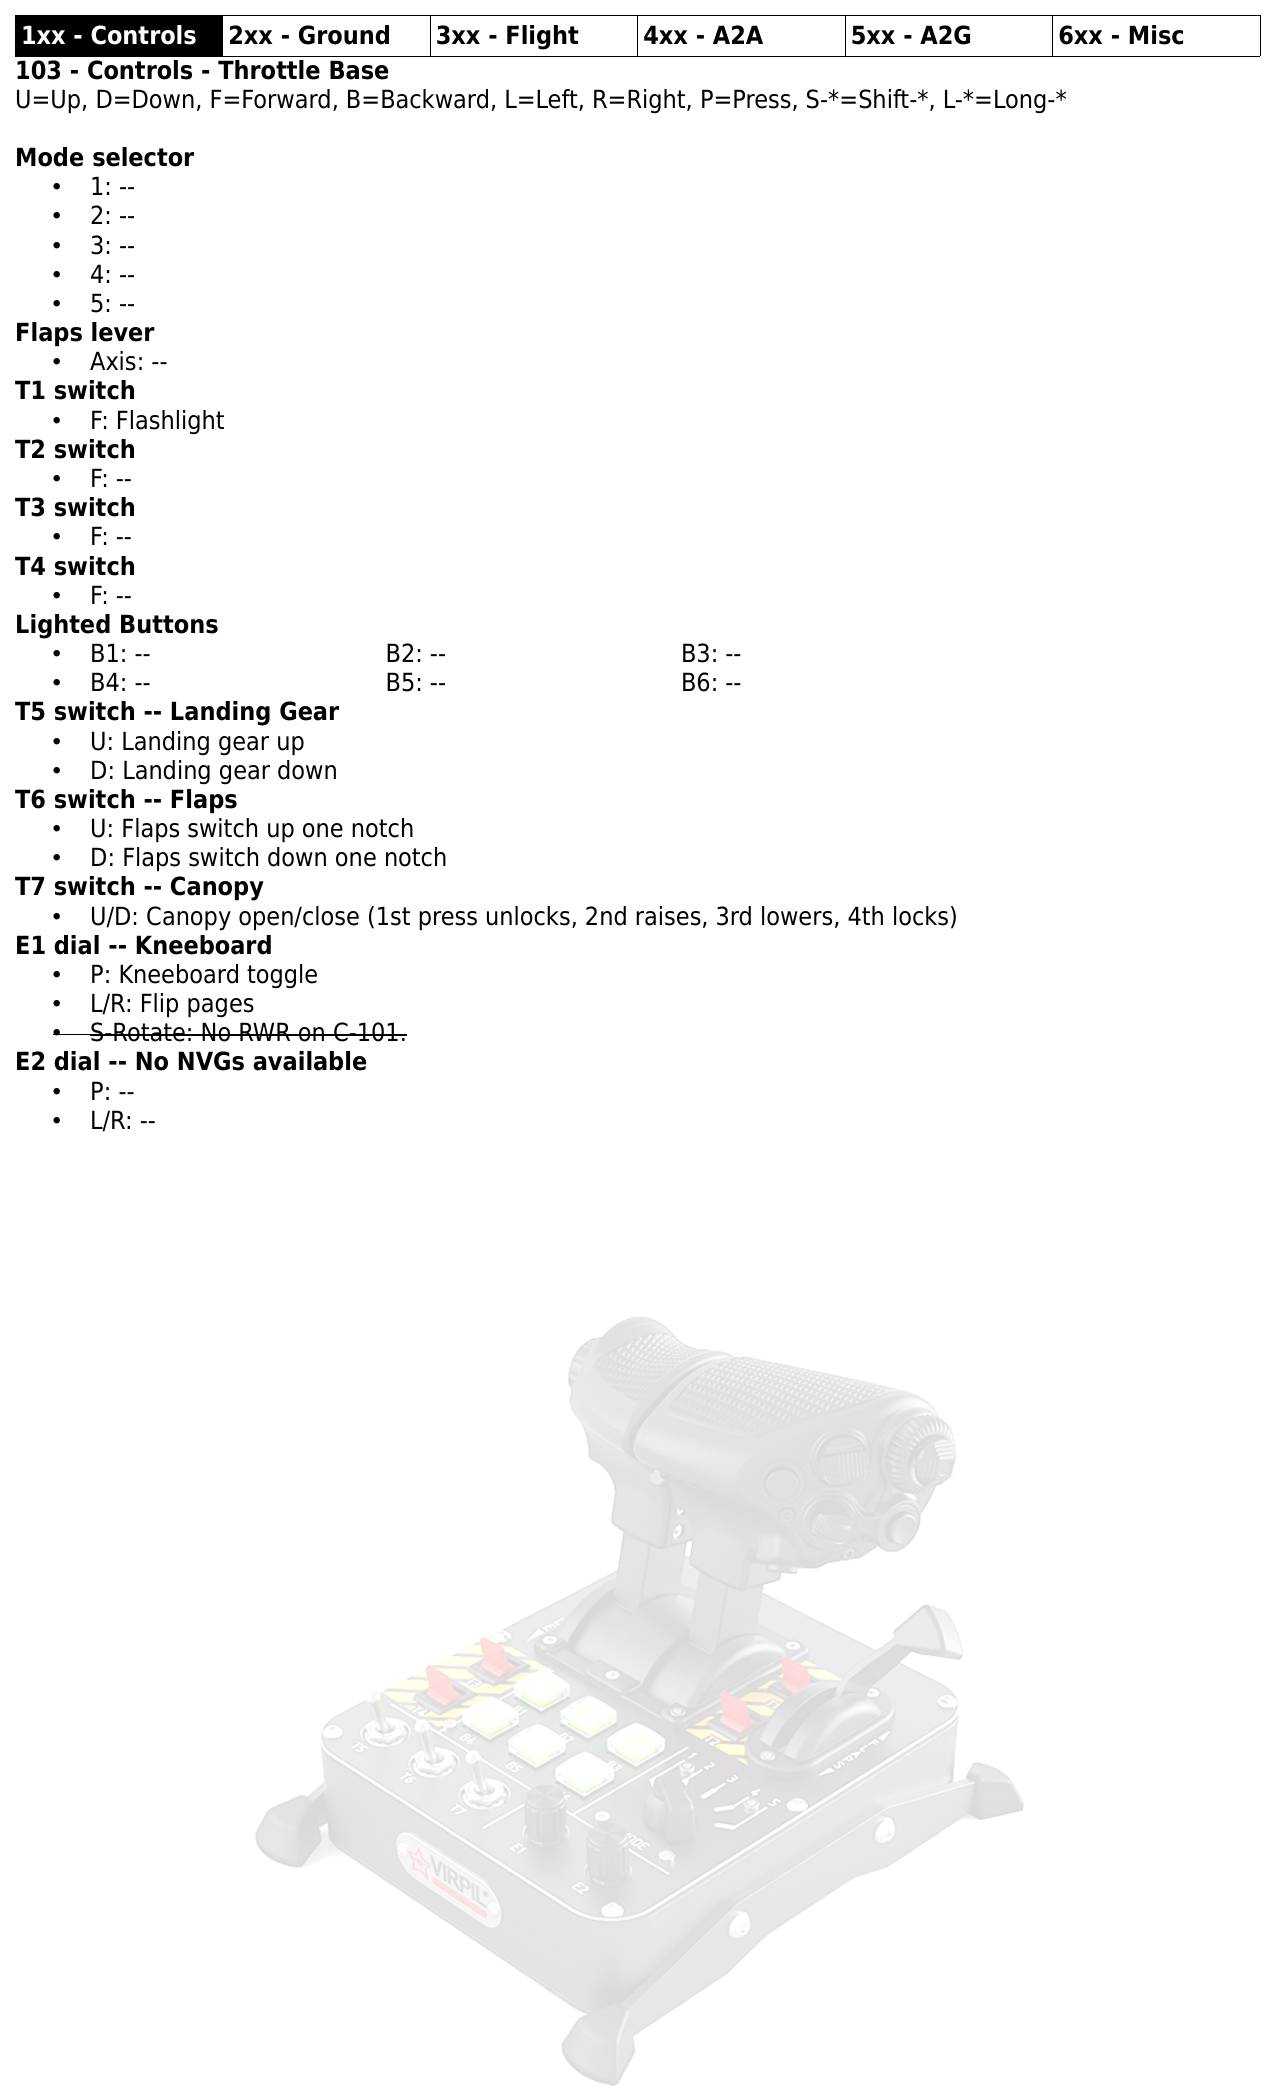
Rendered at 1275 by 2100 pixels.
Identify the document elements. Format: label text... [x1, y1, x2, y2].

list U: Landing gear up [52, 727, 1260, 756]
text Lighted Buttons [15, 610, 1260, 639]
text T1 switch [15, 377, 1260, 406]
list S-Rotate: No RWR on C-101. [52, 1018, 1260, 1047]
list 2: -- [52, 202, 1260, 231]
table_header 2xx - Ground [223, 16, 430, 56]
table_header 5xx - A2G [846, 16, 1052, 56]
table_header 4xx - A2A [638, 16, 845, 56]
text T5 switch -- Landing Gear [15, 697, 1260, 727]
text Flaps lever [15, 318, 1260, 347]
list F: -- [52, 464, 1260, 493]
list 3: -- [52, 231, 1260, 260]
list D: Flaps switch down one notch [52, 843, 1260, 872]
text 103 - Controls - Throttle Base [15, 57, 1260, 85]
text E2 dial -- No NVGs available [15, 1047, 1260, 1077]
list F: -- [52, 522, 1260, 552]
list 4: -- [52, 260, 1260, 289]
list B1: -- B2: -- B3: -- [52, 639, 1260, 668]
text T3 switch [15, 493, 1260, 522]
list 1: -- [52, 172, 1260, 202]
list D: Landing gear down [52, 756, 1260, 785]
text T2 switch [15, 435, 1260, 464]
text T6 switch -- Flaps [15, 785, 1260, 814]
list F: Flashlight [52, 406, 1260, 435]
list L/R: -- [52, 1106, 1260, 1135]
text Mode selector [15, 143, 1260, 172]
list P: -- [52, 1077, 1260, 1106]
text T7 switch -- Canopy [15, 872, 1260, 902]
list U: Flaps switch up one notch [52, 814, 1260, 843]
text T4 switch [15, 552, 1260, 581]
list U/D: Canopy open/close (1st press unlocks, 2nd raises, 3rd lowers, 4th locks) [52, 902, 1260, 931]
text E1 dial -- Kneeboard [15, 931, 1260, 960]
table_header 6xx - Misc [1053, 16, 1260, 56]
list 5: -- [52, 289, 1260, 318]
list B4: -- B5: -- B6: -- [52, 668, 1260, 697]
list P: Kneeboard toggle [52, 960, 1260, 989]
text U=Up, D=Down, F=Forward, B=Backward, L=Left, R=Right, P=Press, S-*=Shift-*, L-*=Long-* [15, 85, 1260, 114]
list Axis: -- [52, 347, 1260, 377]
list L/R: Flip pages [52, 989, 1260, 1018]
table_header 1xx - Controls [16, 16, 222, 56]
list F: -- [52, 581, 1260, 610]
table_header 3xx - Flight [431, 16, 637, 56]
